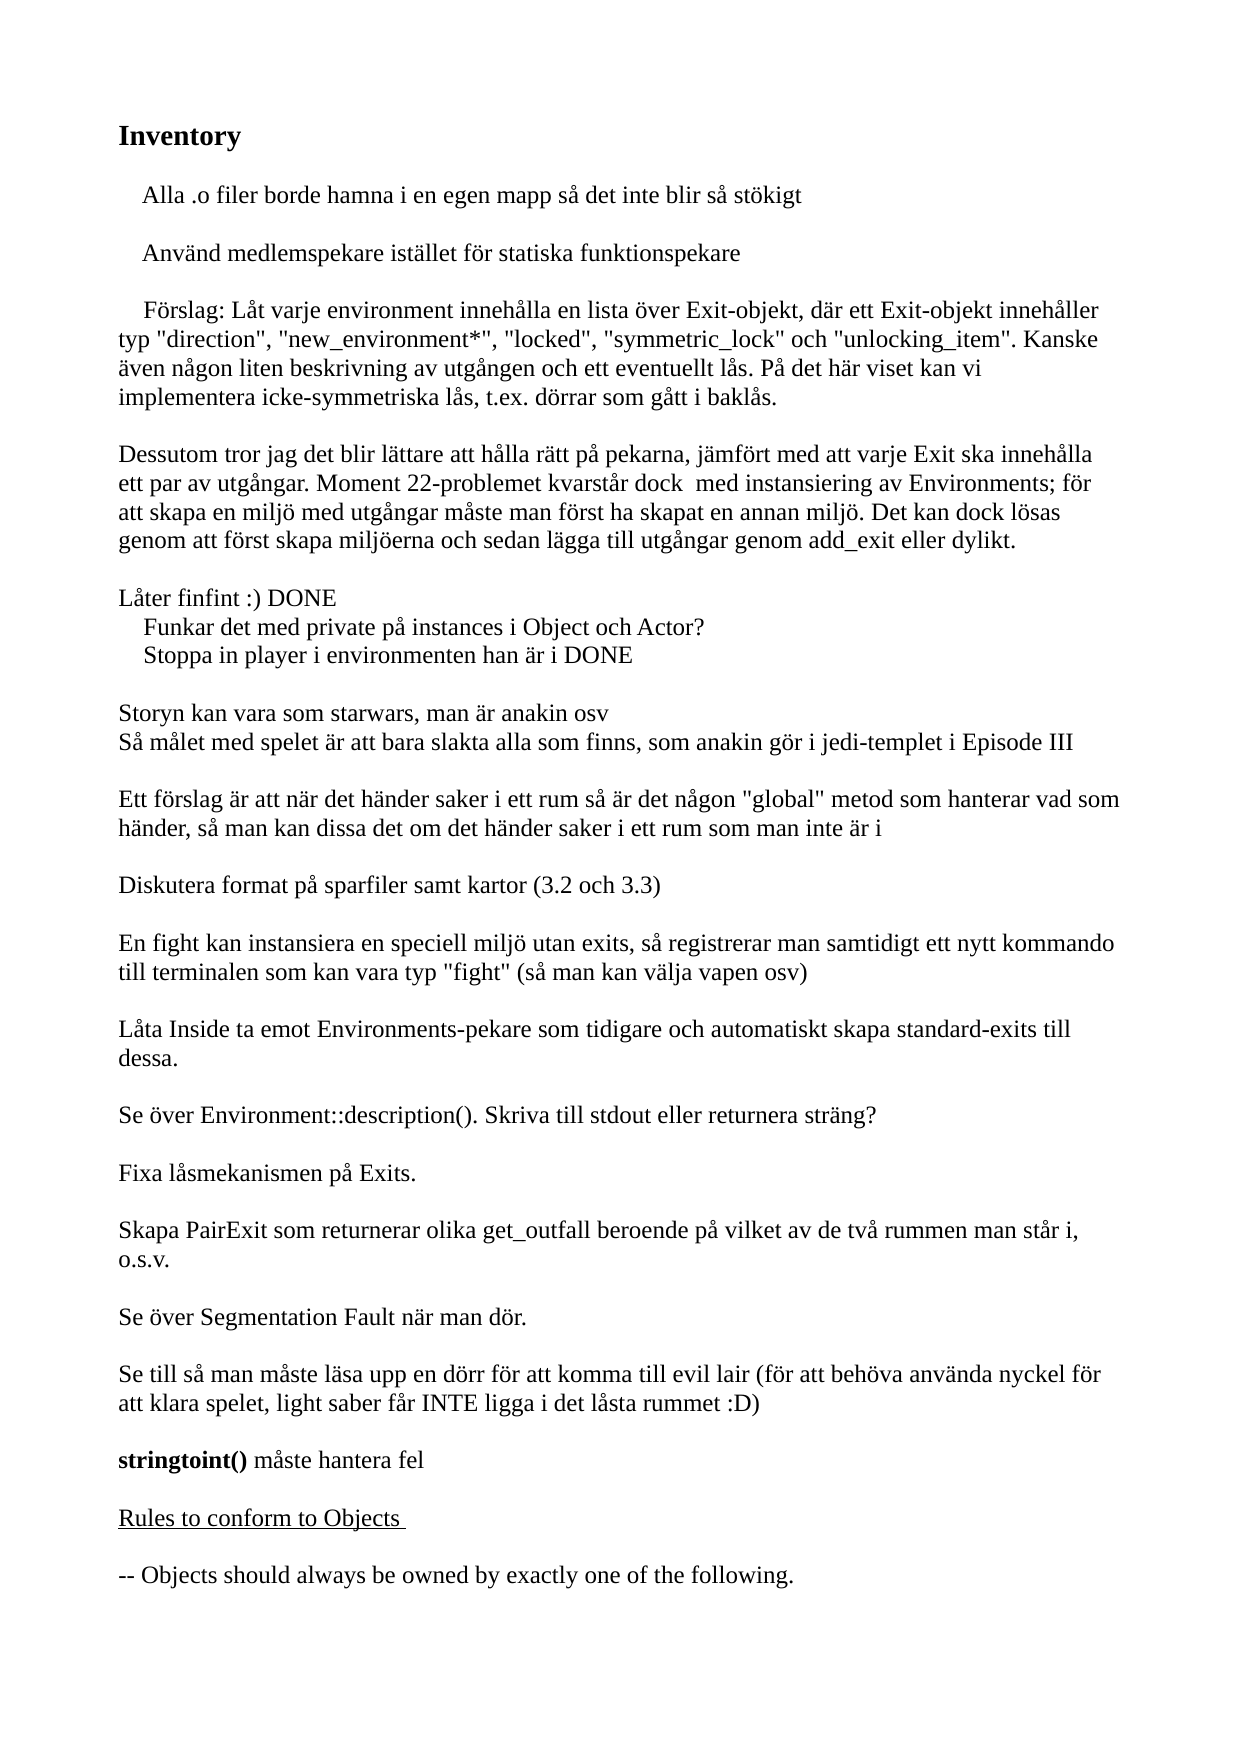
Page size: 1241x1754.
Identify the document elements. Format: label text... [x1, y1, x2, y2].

text Använd medlemspekare istället för statiska funktionspekare [118, 238, 1122, 267]
text stringtoint() måste hantera fel [118, 1445, 1122, 1474]
text Låta Inside ta emot Environments-pekare som tidigare och automatiskt skapa standard-exits till dessa. [118, 1014, 1122, 1072]
text Rules to conform to Objects [118, 1503, 1122, 1532]
text Se över Environment::description(). Skriva till stdout eller returnera sträng? [118, 1100, 1122, 1129]
text Funkar det med private på instances i Object och Actor? [118, 612, 1122, 640]
text Se till så man måste läsa upp en dörr för att komma till evil lair (för att behöva använda nyckel för att klara spelet, light saber får INTE ligga i det låsta rummet :D) [118, 1359, 1122, 1417]
text Inventory [118, 118, 1122, 152]
text Storyn kan vara som starwars, man är anakin osv [118, 698, 1122, 727]
text Ett förslag är att när det händer saker i ett rum så är det någon "global" metod som hanterar vad som händer, så man kan dissa det om det händer saker i ett rum som man inte är i [118, 784, 1122, 842]
text Så målet med spelet är att bara slakta alla som finns, som anakin gör i jedi-templet i Episode III [118, 727, 1122, 755]
text Diskutera format på sparfiler samt kartor (3.2 och 3.3) [118, 870, 1122, 899]
text Dessutom tror jag det blir lättare att hålla rätt på pekarna, jämfört med att varje Exit ska innehålla ett par av utgångar. Moment 22-problemet kvarstår dock med instansiering av Environments; för att skapa en miljö med utgångar måste man först ha skapat en annan miljö. Det kan dock lösas genom att först skapa miljöerna och sedan lägga till utgångar genom add_exit eller dylikt. [118, 439, 1122, 554]
text Fixa låsmekanismen på Exits. [118, 1158, 1122, 1187]
text Stoppa in player i environmenten han är i DONE [118, 640, 1122, 669]
text Låter finfint :) DONE [118, 583, 1122, 612]
text En fight kan instansiera en speciell miljö utan exits, så registrerar man samtidigt ett nytt kommando till terminalen som kan vara typ "fight" (så man kan välja vapen osv) [118, 928, 1122, 985]
text Förslag: Låt varje environment innehålla en lista över Exit-objekt, där ett Exit-objekt innehåller typ "direction", "new_environment*", "locked", "symmetric_lock" och "unlocking_item". Kanske även någon liten beskrivning av utgången och ett eventuellt lås. På det här viset kan vi implementera icke-symmetriska lås, t.ex. dörrar som gått i baklås. [118, 295, 1122, 410]
text Se över Segmentation Fault när man dör. [118, 1302, 1122, 1330]
text Skapa PairExit som returnerar olika get_outfall beroende på vilket av de två rummen man står i, o.s.v. [118, 1215, 1122, 1273]
text -- Objects should always be owned by exactly one of the following. [118, 1560, 1122, 1589]
text Alla .o filer borde hamna i en egen mapp så det inte blir så stökigt [118, 180, 1122, 209]
